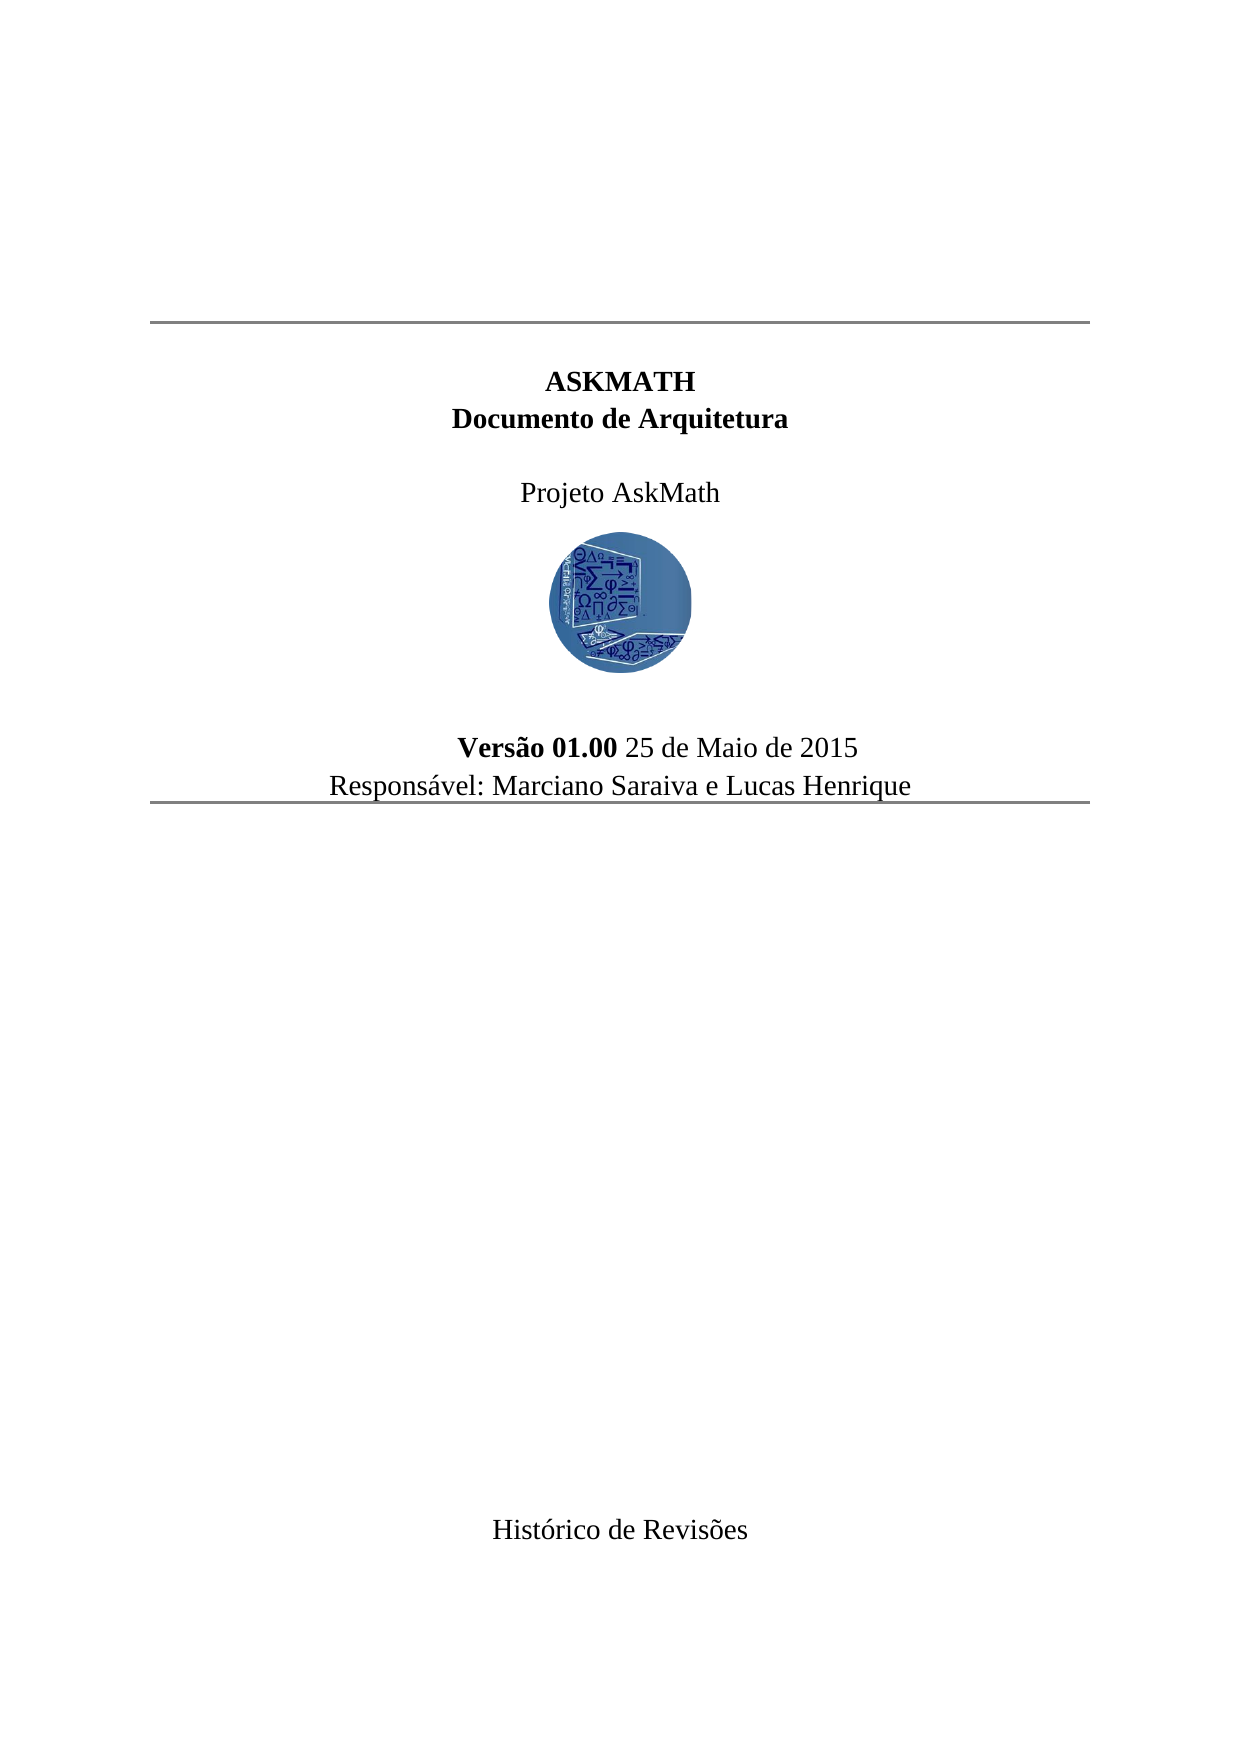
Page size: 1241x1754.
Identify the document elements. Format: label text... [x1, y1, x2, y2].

text Projeto AskMath [150, 477, 1090, 509]
text Histórico de Revisões [150, 1514, 1090, 1546]
text Responsável: Marciano Saraiva e Lucas Henrique [150, 769, 1090, 801]
text ASKMATH [150, 365, 1090, 398]
picture [549, 532, 692, 673]
text Versão 01.00 25 de Maio de 2015 [150, 732, 1090, 764]
text Documento de Arquitetura [150, 402, 1090, 435]
